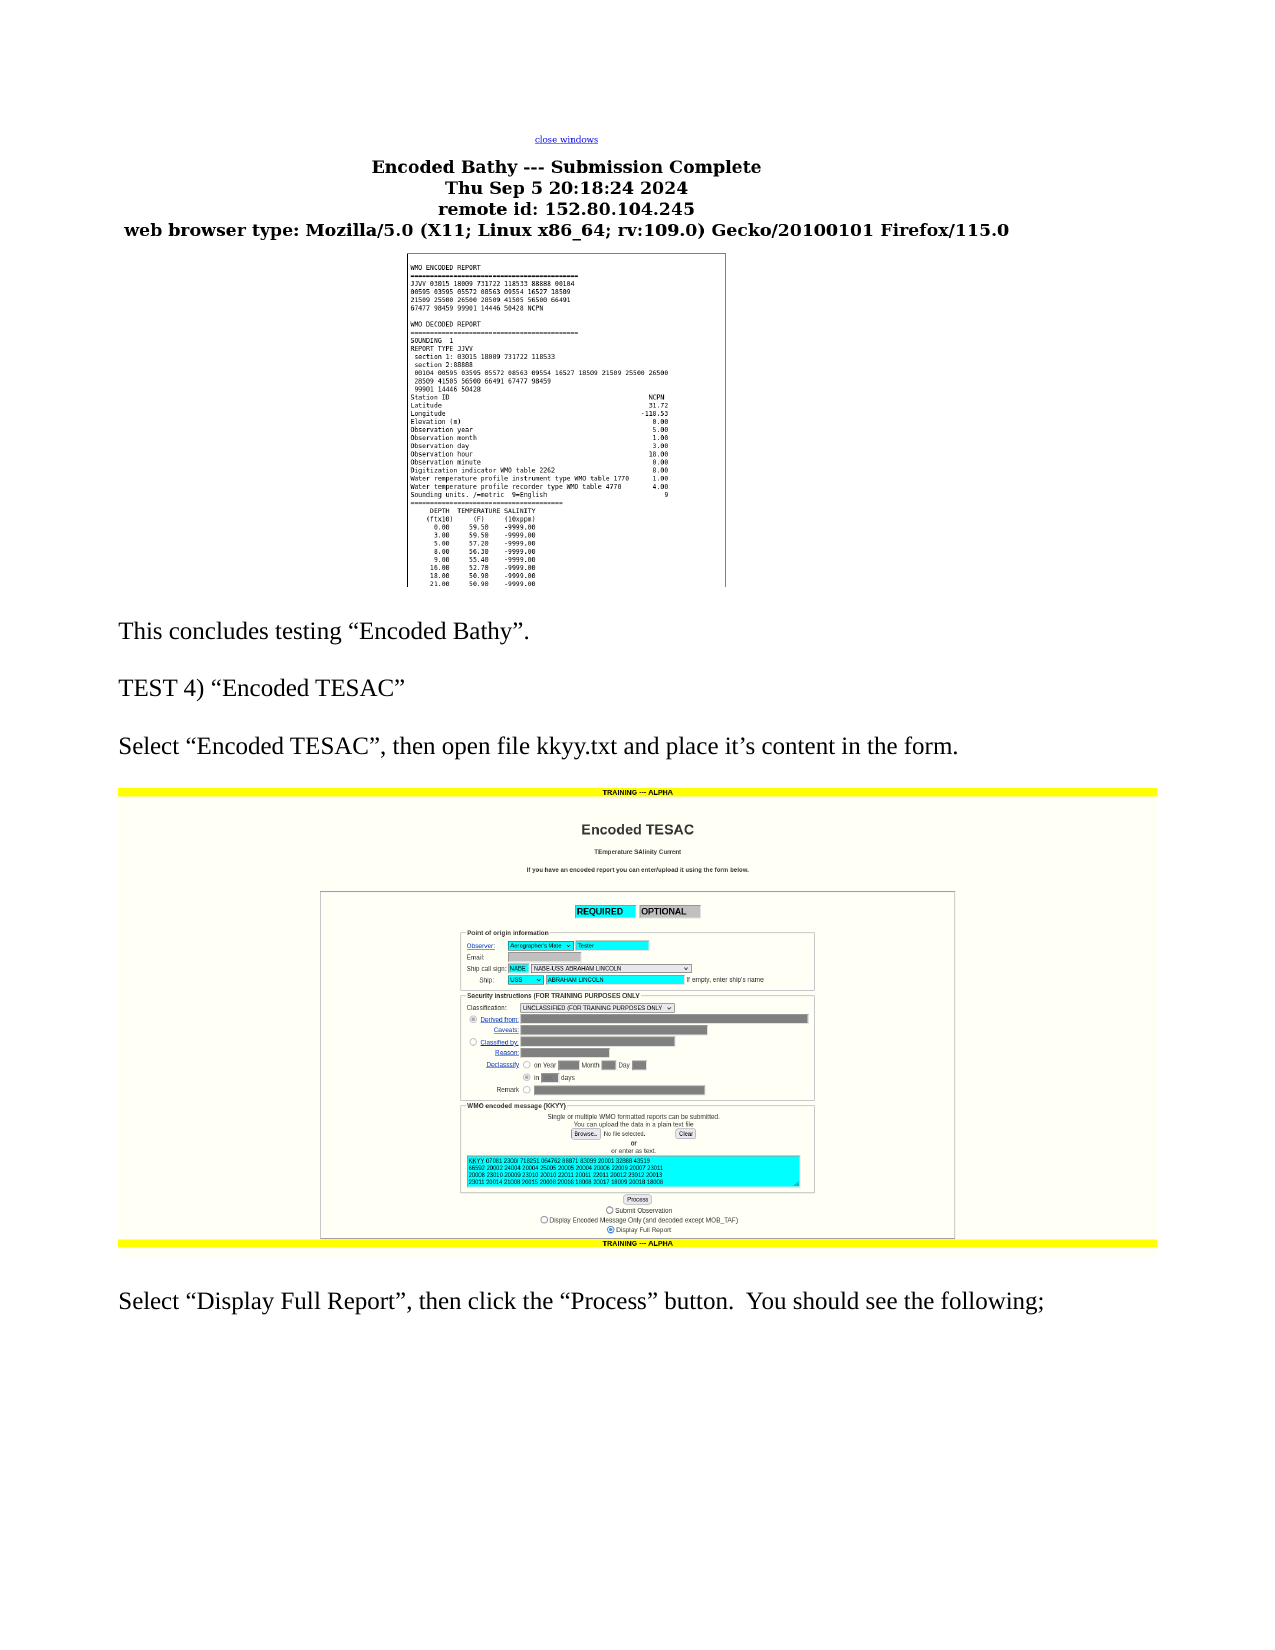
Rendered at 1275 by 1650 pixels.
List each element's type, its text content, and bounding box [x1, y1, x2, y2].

text Select “Encoded TESAC”, then open file kkyy.txt and place it’s content in the form. [118, 731, 1157, 759]
picture [118, 788, 1157, 1258]
text TEST 4) “Encoded TESAC” [118, 673, 1157, 702]
text Select “Display Full Report”, then click the “Process” button. You should see the following; [118, 1286, 1157, 1315]
text This concludes testing “Encoded Bathy”. [118, 616, 1157, 644]
picture [118, 118, 1157, 587]
